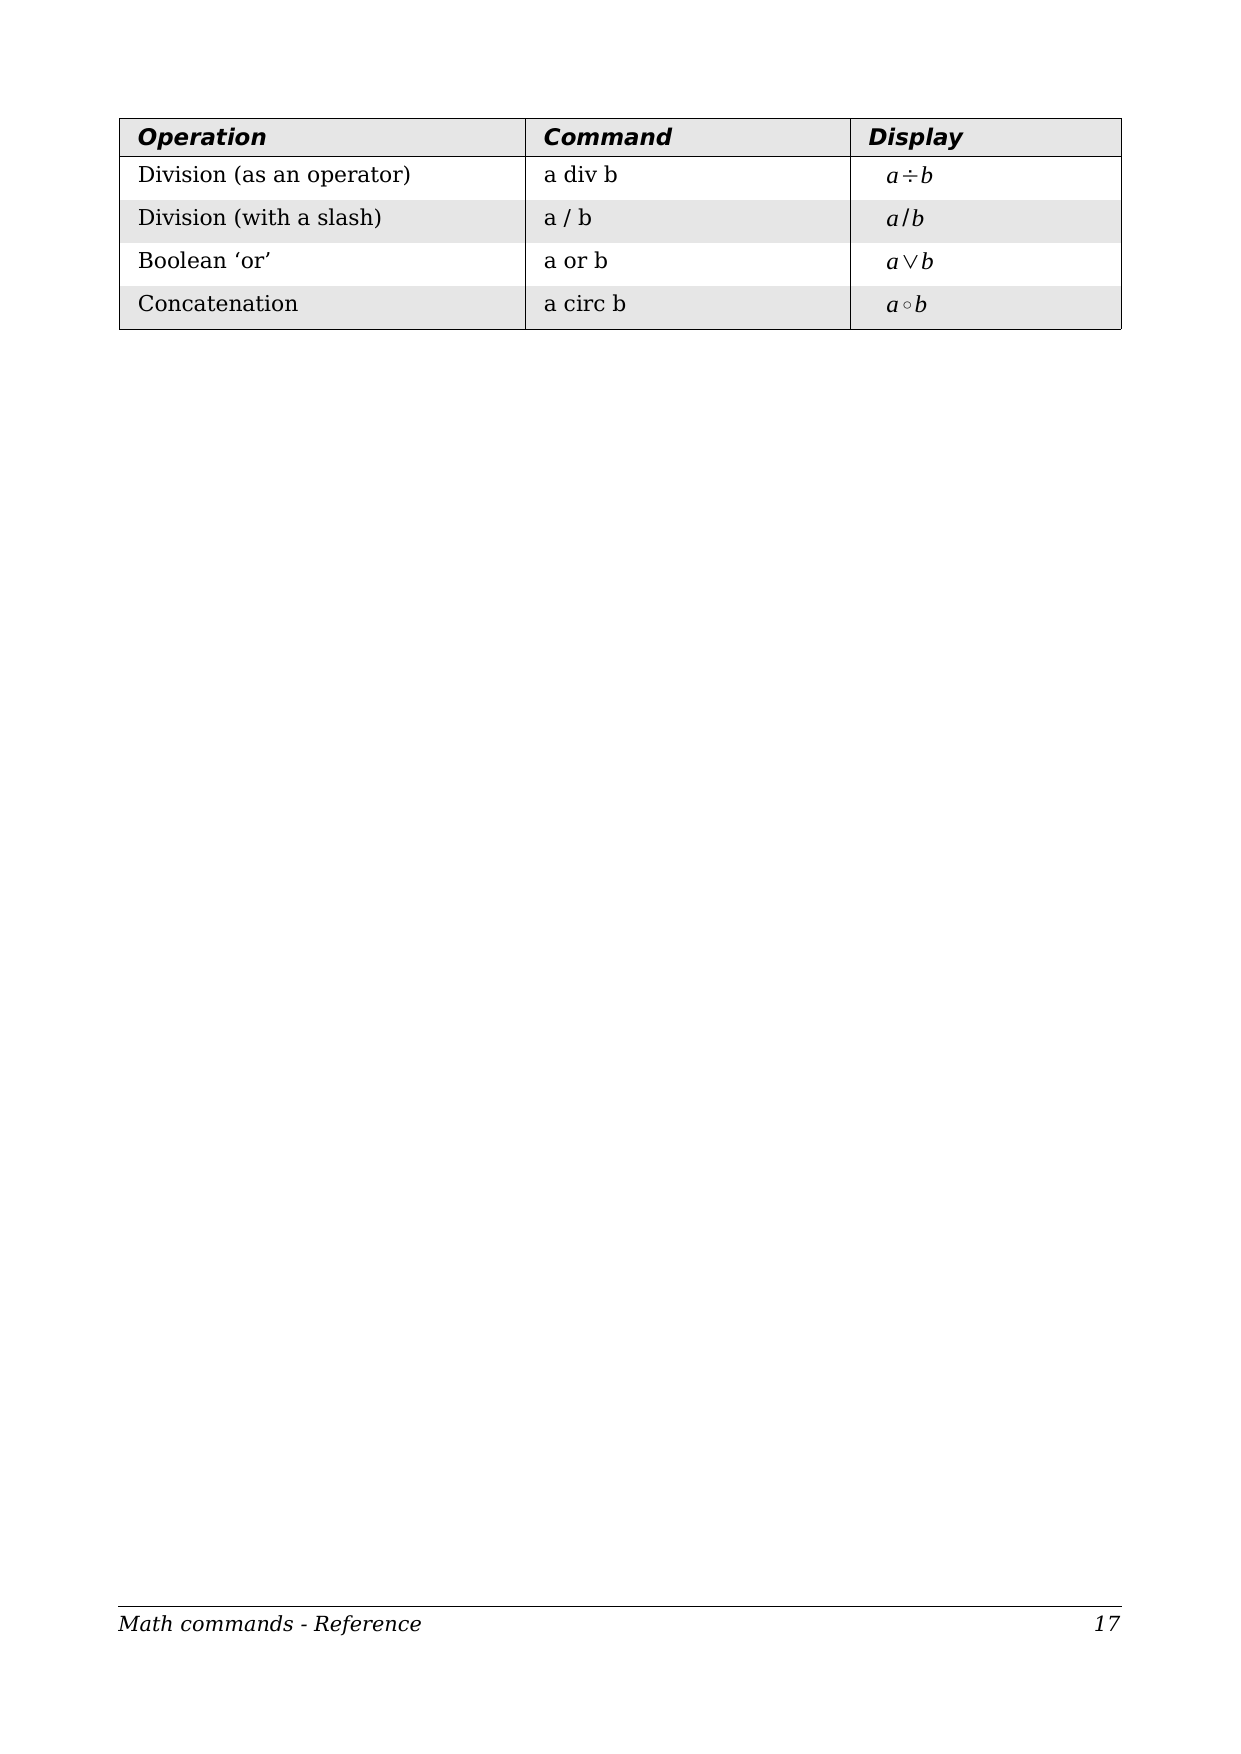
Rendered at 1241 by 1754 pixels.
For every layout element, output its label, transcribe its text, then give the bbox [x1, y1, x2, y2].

table_cell a or b [526, 243, 850, 286]
table_cell Division (with a slash) [120, 200, 525, 243]
table_cell a circ b [526, 286, 850, 329]
table_header Command [526, 119, 850, 156]
table_cell Boolean ‘or’ [120, 243, 525, 286]
table_cell Division (as an operator) [120, 157, 525, 199]
table_header Operation [120, 119, 525, 156]
table_cell [851, 157, 1121, 199]
table_cell a div b [526, 157, 850, 199]
table_cell [851, 243, 1121, 286]
table_cell [851, 286, 1121, 329]
table_cell a / b [526, 200, 850, 243]
table_cell Concatenation [120, 286, 525, 329]
table_cell [851, 200, 1121, 243]
table_header Display [851, 119, 1121, 156]
